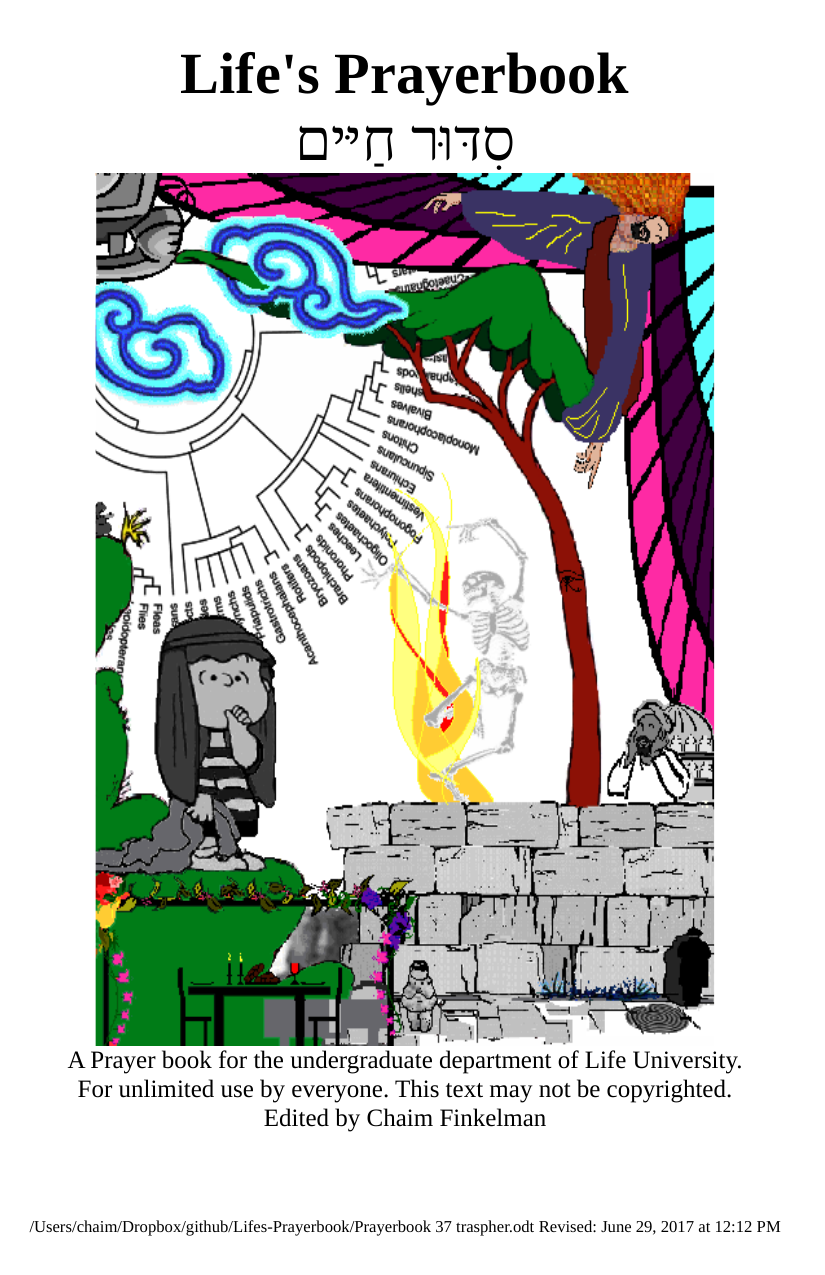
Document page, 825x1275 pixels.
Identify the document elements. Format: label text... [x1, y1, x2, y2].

text A Prayer book for the undergraduate department of Life University. [24, 1046, 786, 1074]
text סִדּוּר חַיּים [24, 106, 786, 173]
title Life's Prayerbook [24, 39, 786, 106]
text Edited by Chaim Finkelman [24, 1103, 786, 1132]
text For unlimited use by everyone. This text may not be copyrighted. [24, 1074, 786, 1103]
